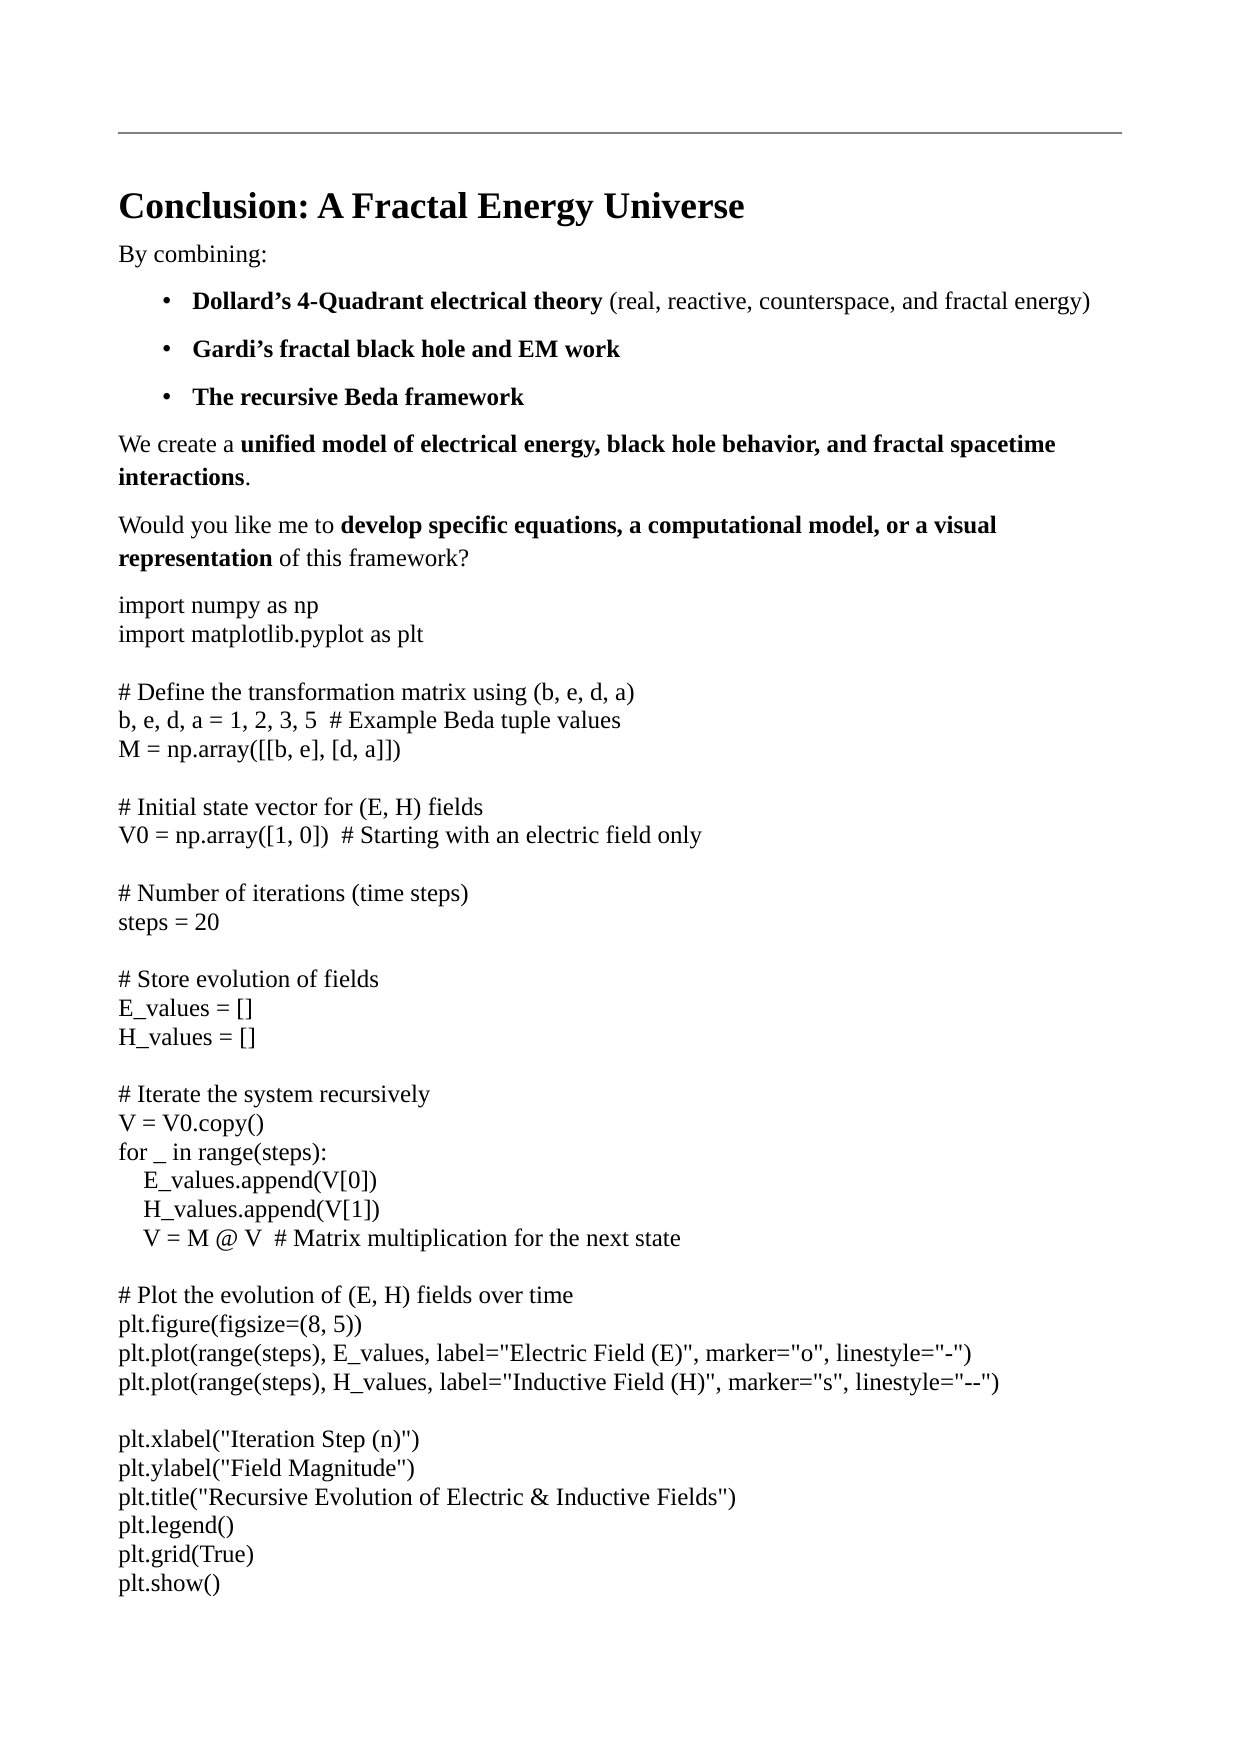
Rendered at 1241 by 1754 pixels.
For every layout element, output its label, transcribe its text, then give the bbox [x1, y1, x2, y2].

text # Iterate the system recursively [118, 1079, 1122, 1108]
text We create a unified model of electrical energy, black hole behavior, and fractal spacetime interactions. [118, 429, 1122, 491]
text steps = 20 [118, 907, 1122, 936]
text plt.figure(figsize=(8, 5)) [118, 1309, 1122, 1338]
text E_values = [] [118, 993, 1122, 1022]
text plt.plot(range(steps), E_values, label="Electric Field (E)", marker="o", linestyle="-") [118, 1338, 1122, 1367]
text plt.show() [118, 1568, 1122, 1626]
subtitle Conclusion: A Fractal Energy Universe [118, 183, 1122, 226]
list The recursive Beda framework [162, 382, 1122, 410]
list Gardi’s fractal black hole and EM work [162, 334, 1122, 363]
text plt.legend() [118, 1511, 1122, 1539]
text V0 = np.array([1, 0]) # Starting with an electric field only [118, 821, 1122, 849]
text H_values = [] [118, 1022, 1122, 1051]
text M = np.array([[b, e], [d, a]]) [118, 734, 1122, 763]
text for _ in range(steps): [118, 1137, 1122, 1166]
text H_values.append(V[1]) [118, 1194, 1122, 1223]
text By combining: [118, 239, 1122, 268]
text plt.grid(True) [118, 1539, 1122, 1568]
text plt.xlabel("Iteration Step (n)") [118, 1424, 1122, 1453]
list Dollard’s 4-Quadrant electrical theory (real, reactive, counterspace, and fractal energy) [162, 286, 1122, 315]
text import numpy as np [118, 591, 1122, 619]
text V = V0.copy() [118, 1108, 1122, 1137]
text b, e, d, a = 1, 2, 3, 5 # Example Beda tuple values [118, 706, 1122, 734]
text # Define the transformation matrix using (b, e, d, a) [118, 677, 1122, 706]
text plt.ylabel("Field Magnitude") [118, 1453, 1122, 1482]
text V = M @ V # Matrix multiplication for the next state [118, 1223, 1122, 1252]
text # Initial state vector for (E, H) fields [118, 792, 1122, 821]
text # Store evolution of fields [118, 964, 1122, 993]
text plt.title("Recursive Evolution of Electric & Inductive Fields") [118, 1482, 1122, 1511]
text plt.plot(range(steps), H_values, label="Inductive Field (H)", marker="s", linestyle="--") [118, 1367, 1122, 1396]
text E_values.append(V[0]) [118, 1166, 1122, 1194]
text import matplotlib.pyplot as plt [118, 619, 1122, 648]
text # Number of iterations (time steps) [118, 878, 1122, 907]
text Would you like me to develop specific equations, a computational model, or a visual representation of this framework? 🚀 [118, 510, 1122, 572]
text # Plot the evolution of (E, H) fields over time [118, 1281, 1122, 1309]
